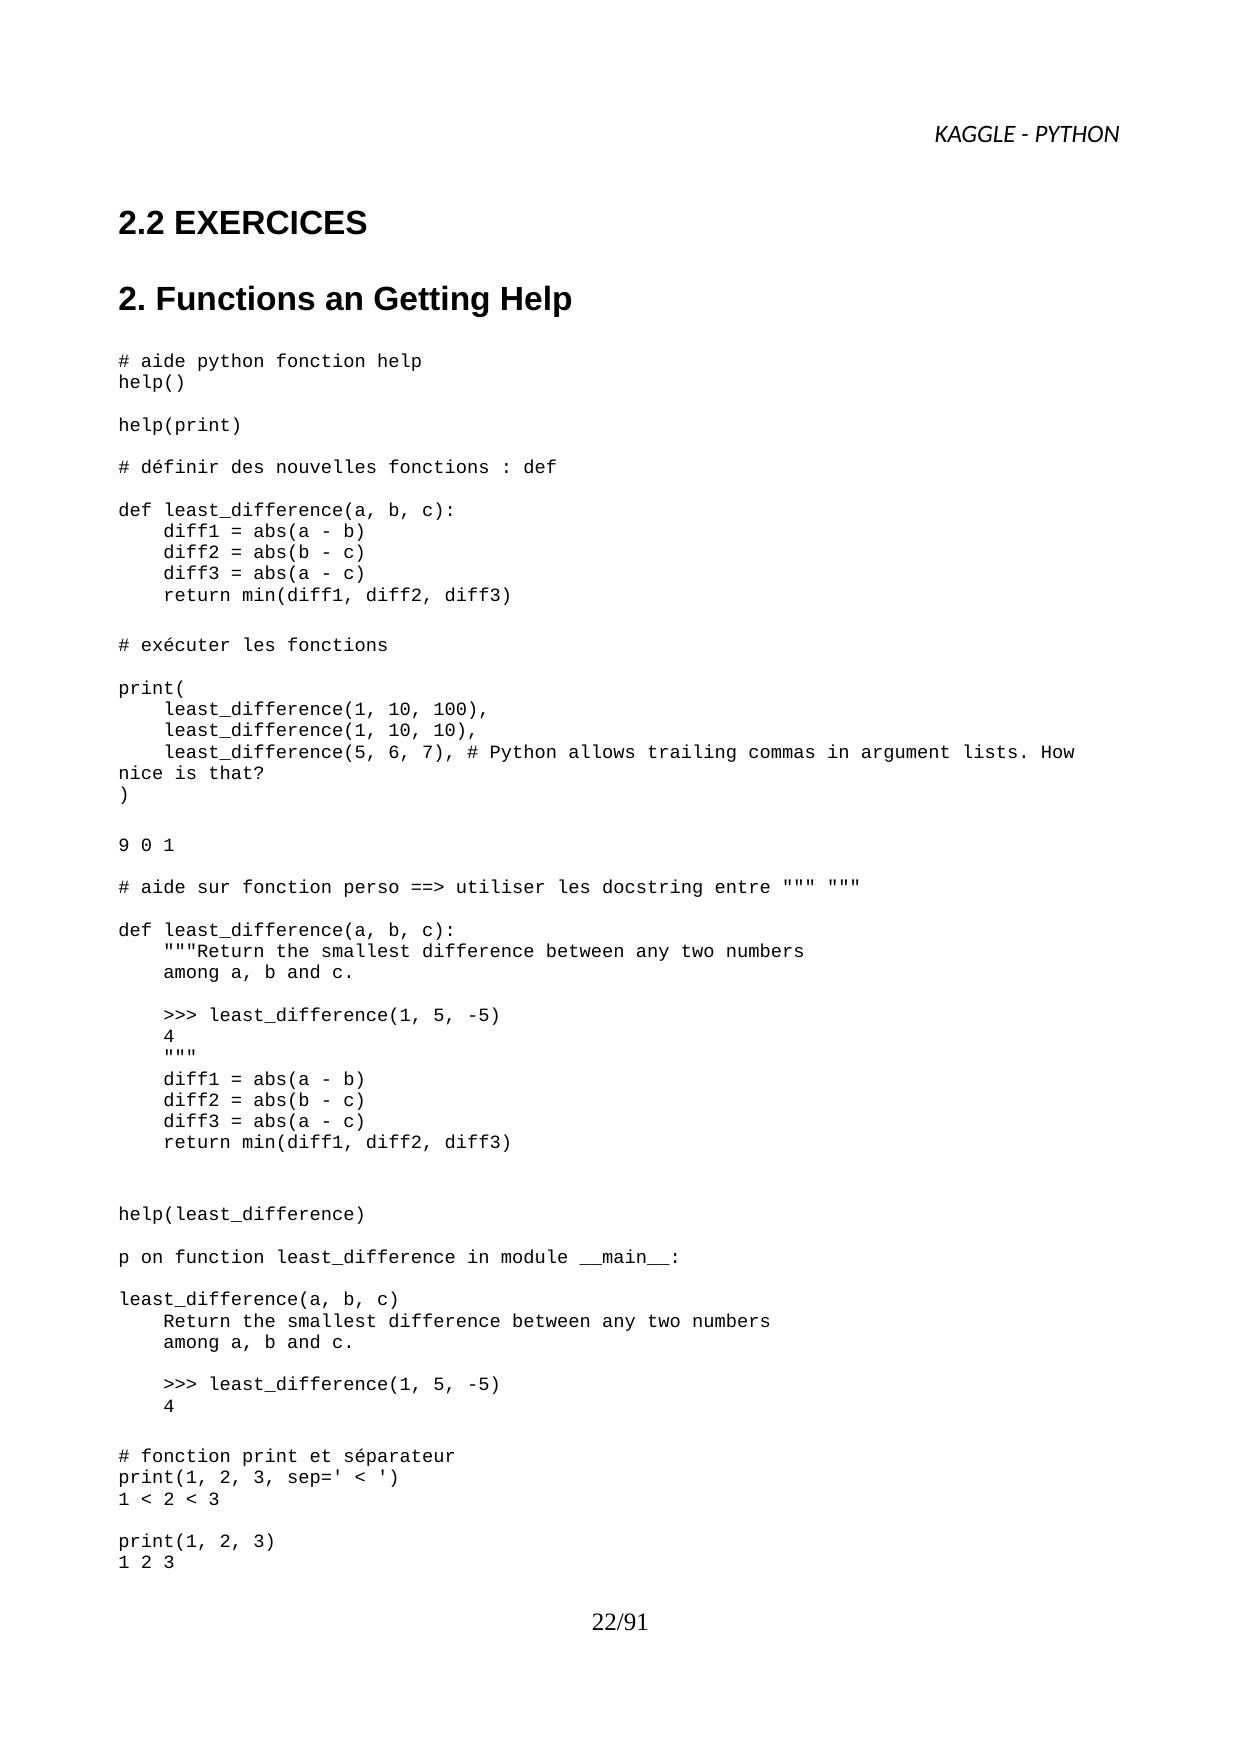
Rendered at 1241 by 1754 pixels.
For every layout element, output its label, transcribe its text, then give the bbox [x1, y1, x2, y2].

text 9 0 1 [118, 836, 1122, 857]
text # exécuter les fonctions [118, 636, 1122, 657]
subtitle 2.2 EXERCICES [118, 203, 1122, 242]
text least_difference(1, 10, 10), [118, 721, 1122, 742]
text help(least_difference) [118, 1205, 1122, 1226]
text def least_difference(a, b, c): [118, 500, 1122, 522]
text p on function least_difference in module __main__: [118, 1248, 1122, 1269]
text Return the smallest difference between any two numbers [118, 1311, 1122, 1333]
text # aide sur fonction perso ==> utiliser les docstring entre """ """ [118, 878, 1122, 899]
text # aide python fonction help [118, 352, 1122, 373]
subtitle 2. Functions an Getting Help [118, 279, 1122, 318]
text help() [118, 373, 1122, 394]
text return min(diff1, diff2, diff3) [118, 1133, 1122, 1154]
text among a, b and c. [118, 1333, 1122, 1354]
text >>> least_difference(1, 5, -5) [118, 1375, 1122, 1396]
text diff3 = abs(a - c) [118, 564, 1122, 585]
text diff2 = abs(b - c) [118, 1091, 1122, 1112]
text diff1 = abs(a - b) [118, 522, 1122, 543]
text # fonction print et séparateur [118, 1447, 1122, 1468]
text print( [118, 679, 1122, 700]
text help(print) [118, 415, 1122, 437]
text print(1, 2, 3) [118, 1532, 1122, 1553]
text diff3 = abs(a - c) [118, 1112, 1122, 1133]
text >>> least_difference(1, 5, -5) [118, 1006, 1122, 1027]
text 1 < 2 < 3 [118, 1489, 1122, 1511]
text ) [118, 785, 1122, 806]
text least_difference(1, 10, 100), [118, 700, 1122, 721]
text 4 [118, 1396, 1122, 1418]
text diff1 = abs(a - b) [118, 1069, 1122, 1091]
text among a, b and c. [118, 963, 1122, 984]
text diff2 = abs(b - c) [118, 543, 1122, 564]
text """ [118, 1048, 1122, 1069]
text # définir des nouvelles fonctions : def [118, 458, 1122, 479]
text return min(diff1, diff2, diff3) [118, 585, 1122, 607]
text print(1, 2, 3, sep=' < ') [118, 1468, 1122, 1489]
text 4 [118, 1027, 1122, 1048]
text def least_difference(a, b, c): [118, 921, 1122, 942]
text 1 2 3 [118, 1553, 1122, 1574]
text least_difference(5, 6, 7), # Python allows trailing commas in argument lists. How nice is that? [118, 742, 1122, 785]
text least_difference(a, b, c) [118, 1290, 1122, 1311]
text """Return the smallest difference between any two numbers [118, 942, 1122, 963]
